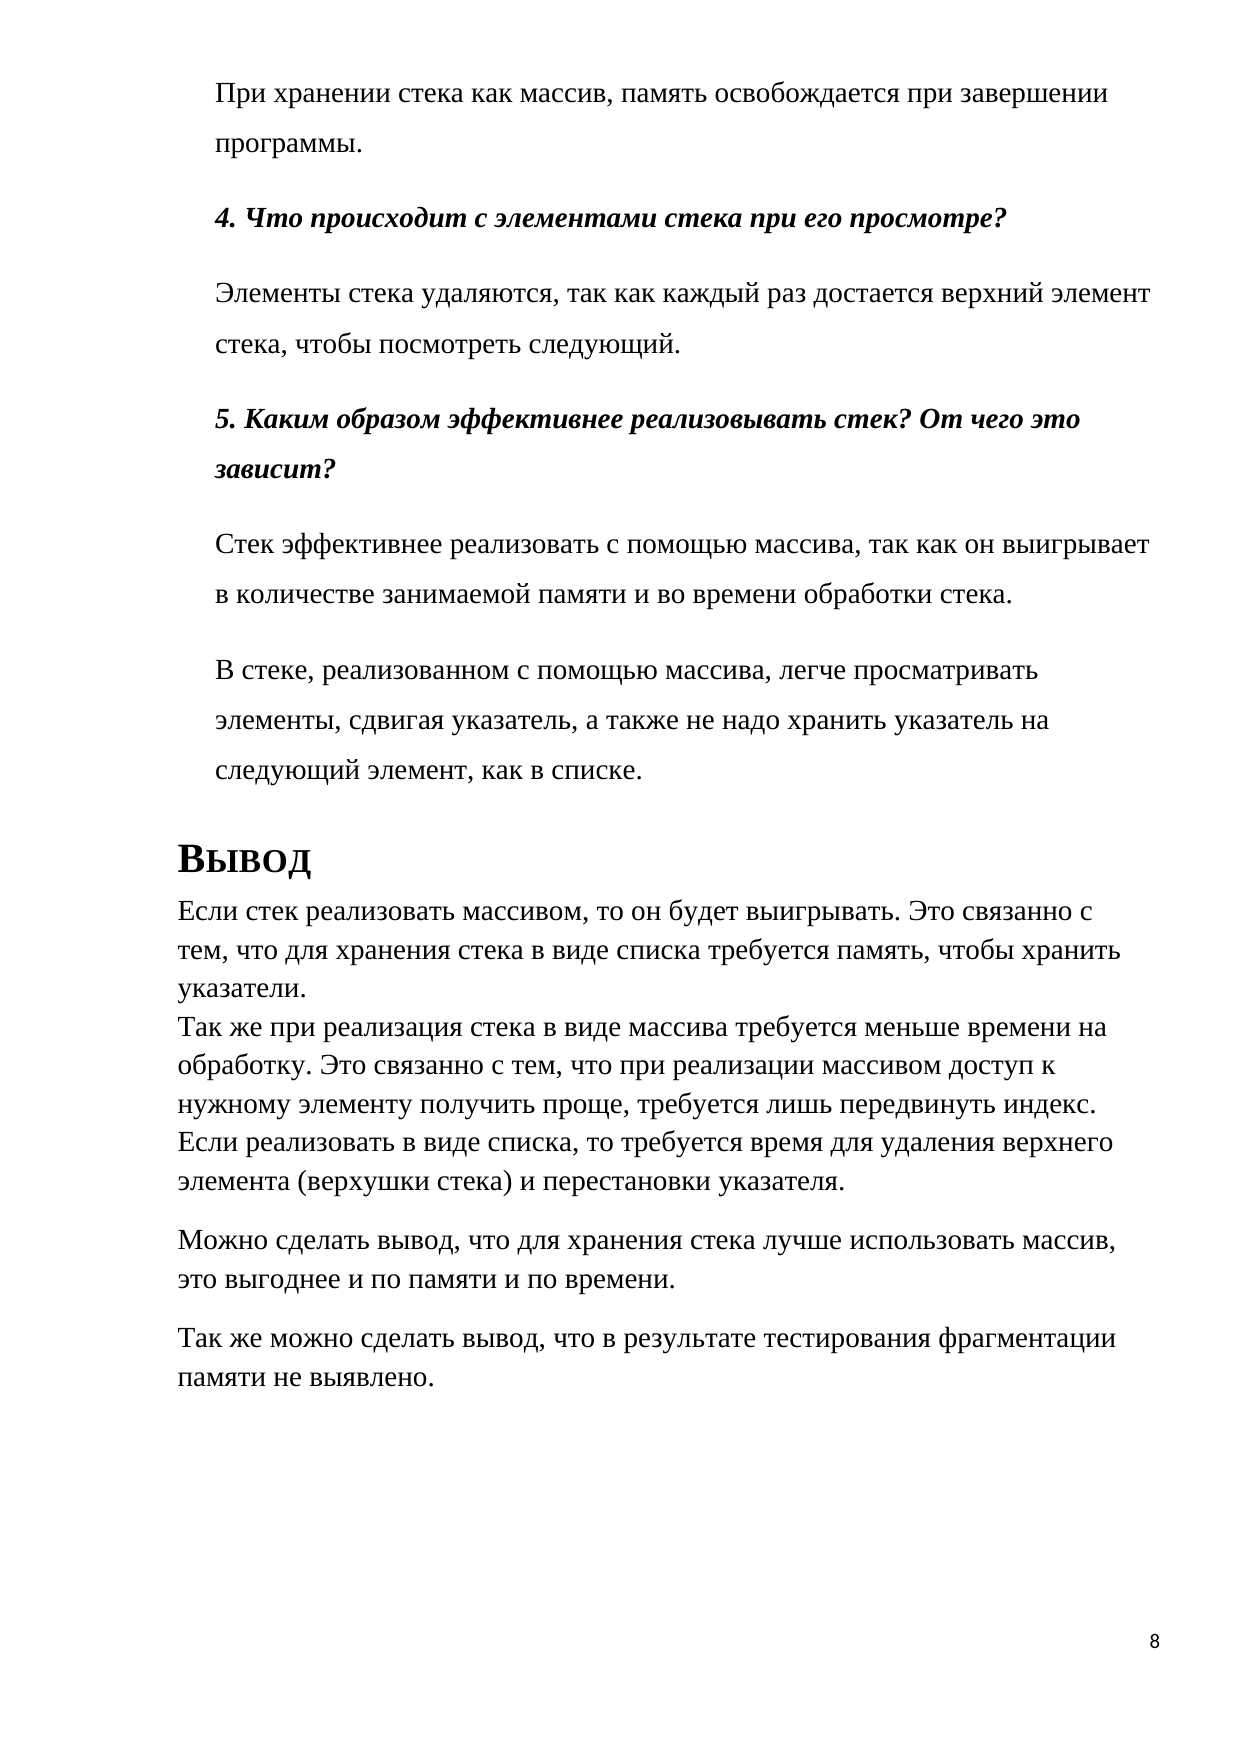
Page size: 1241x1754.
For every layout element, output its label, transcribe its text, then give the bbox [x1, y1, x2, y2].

subtitle Вывод [177, 834, 1152, 882]
text Так же можно сделать вывод, что в результате тестирования фрагментации памяти не выявлено. [177, 1320, 1152, 1392]
text Элементы стека удаляются, так как каждый раз достается верхний элемент стека, чтобы посмотреть следующий. [215, 276, 1152, 359]
text При хранении стека как массив, память освобождается при завершении программы. [215, 75, 1152, 159]
text В стеке, реализованном с помощью массива, легче просматривать элементы, сдвигая указатель, а также не надо хранить указатель на следующий элемент, как в списке. [215, 652, 1152, 786]
text Можно сделать вывод, что для хранения стека лучше использовать массив, это выгоднее и по памяти и по времени. [177, 1222, 1152, 1294]
text Стек эффективнее реализовать с помощью массива, так как он выигрывает в количестве занимаемой памяти и во времени обработки стека. [215, 526, 1152, 610]
text 4. Что происходит с элементами стека при его просмотре? [215, 200, 1152, 234]
text 5. Каким образом эффективнее реализовывать стек? От чего это зависит? [215, 401, 1152, 485]
text Если стек реализовать массивом, то он будет выигрывать. Это связанно с тем, что для хранения стека в виде списка требуется память, чтобы хранить указатели. Так же при реализация стека в виде массива требуется меньше времени на обработку. Это связанно с тем, что при реализации массивом доступ к нужному элементу получить проще, требуется лишь передвинуть индекс. Если реализовать в виде списка, то требуется время для удаления верхнего элемента (верхушки стека) и перестановки указателя. [177, 893, 1152, 1197]
